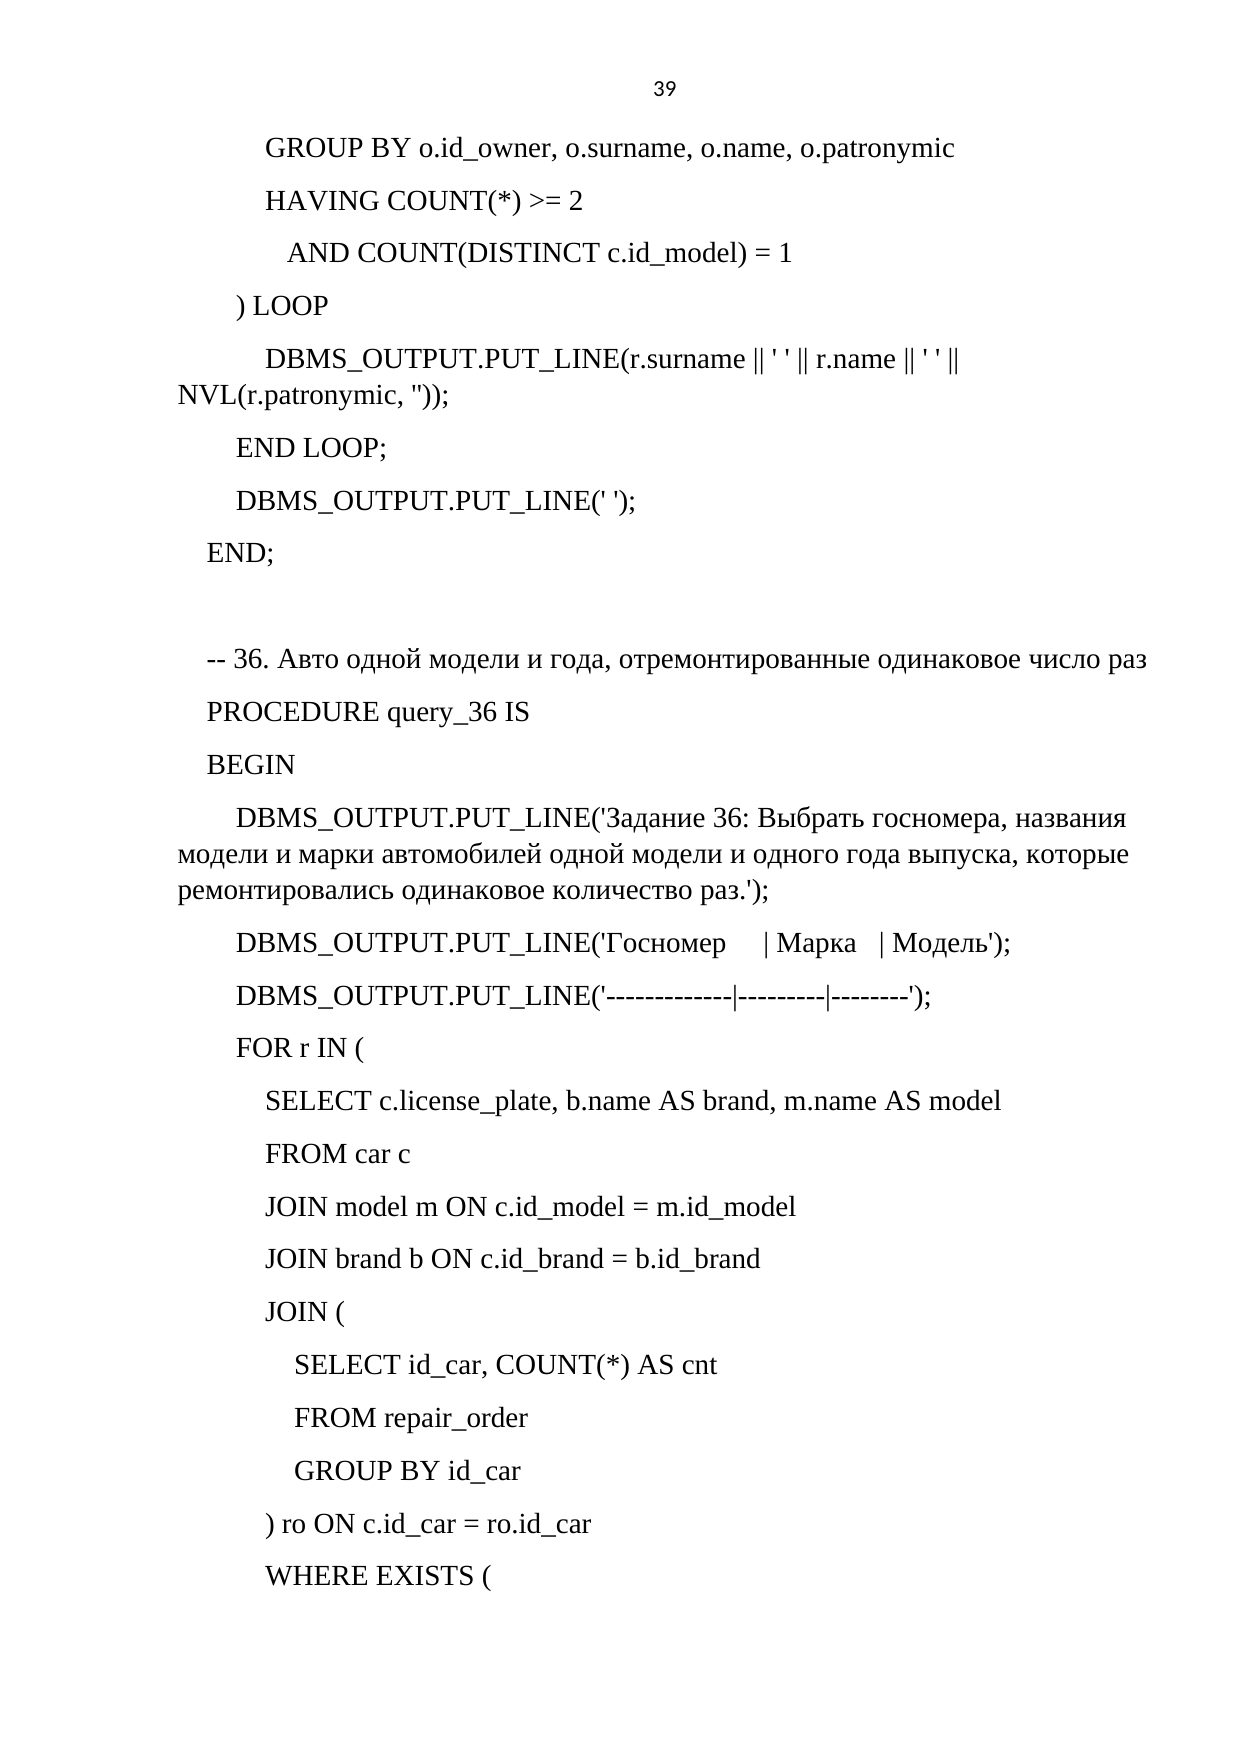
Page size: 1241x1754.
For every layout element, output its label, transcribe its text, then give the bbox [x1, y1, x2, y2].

text SELECT id_car, COUNT(*) AS cnt [177, 1347, 1152, 1381]
text HAVING COUNT(*) >= 2 [177, 183, 1152, 216]
text DBMS_OUTPUT.PUT_LINE('-------------|---------|--------'); [177, 978, 1152, 1011]
text DBMS_OUTPUT.PUT_LINE('Задание 36: Выбрать госномера, названия модели и марки автомобилей одной модели и одного года выпуска, которые ремонтировались одинаковое количество раз.'); [177, 800, 1152, 906]
text AND COUNT(DISTINCT c.id_model) = 1 [177, 235, 1152, 269]
text END LOOP; [177, 430, 1152, 463]
text SELECT c.license_plate, b.name AS brand, m.name AS model [177, 1083, 1152, 1117]
text ) LOOP [177, 288, 1152, 322]
text GROUP BY o.id_owner, o.surname, o.name, o.patronymic [177, 130, 1152, 163]
text JOIN brand b ON c.id_brand = b.id_brand [177, 1242, 1152, 1275]
text DBMS_OUTPUT.PUT_LINE('Госномер | Марка | Модель'); [177, 925, 1152, 958]
text FOR r IN ( [177, 1030, 1152, 1064]
text PROCEDURE query_36 IS [177, 694, 1152, 728]
text -- 36. Авто одной модели и года, отремонтированные одинаковое число раз [177, 641, 1152, 675]
text GROUP BY id_car [177, 1453, 1152, 1486]
text FROM car c [177, 1136, 1152, 1169]
text ) ro ON c.id_car = ro.id_car [177, 1506, 1152, 1539]
text BEGIN [177, 747, 1152, 780]
text DBMS_OUTPUT.PUT_LINE(r.surname || ' ' || r.name || ' ' || NVL(r.patronymic, '')); [177, 341, 1152, 411]
text DBMS_OUTPUT.PUT_LINE(' '); [177, 483, 1152, 516]
text JOIN ( [177, 1294, 1152, 1328]
text JOIN model m ON c.id_model = m.id_model [177, 1189, 1152, 1222]
text END; [177, 536, 1152, 569]
text WHERE EXISTS ( [177, 1558, 1152, 1592]
text FROM repair_order [177, 1400, 1152, 1434]
